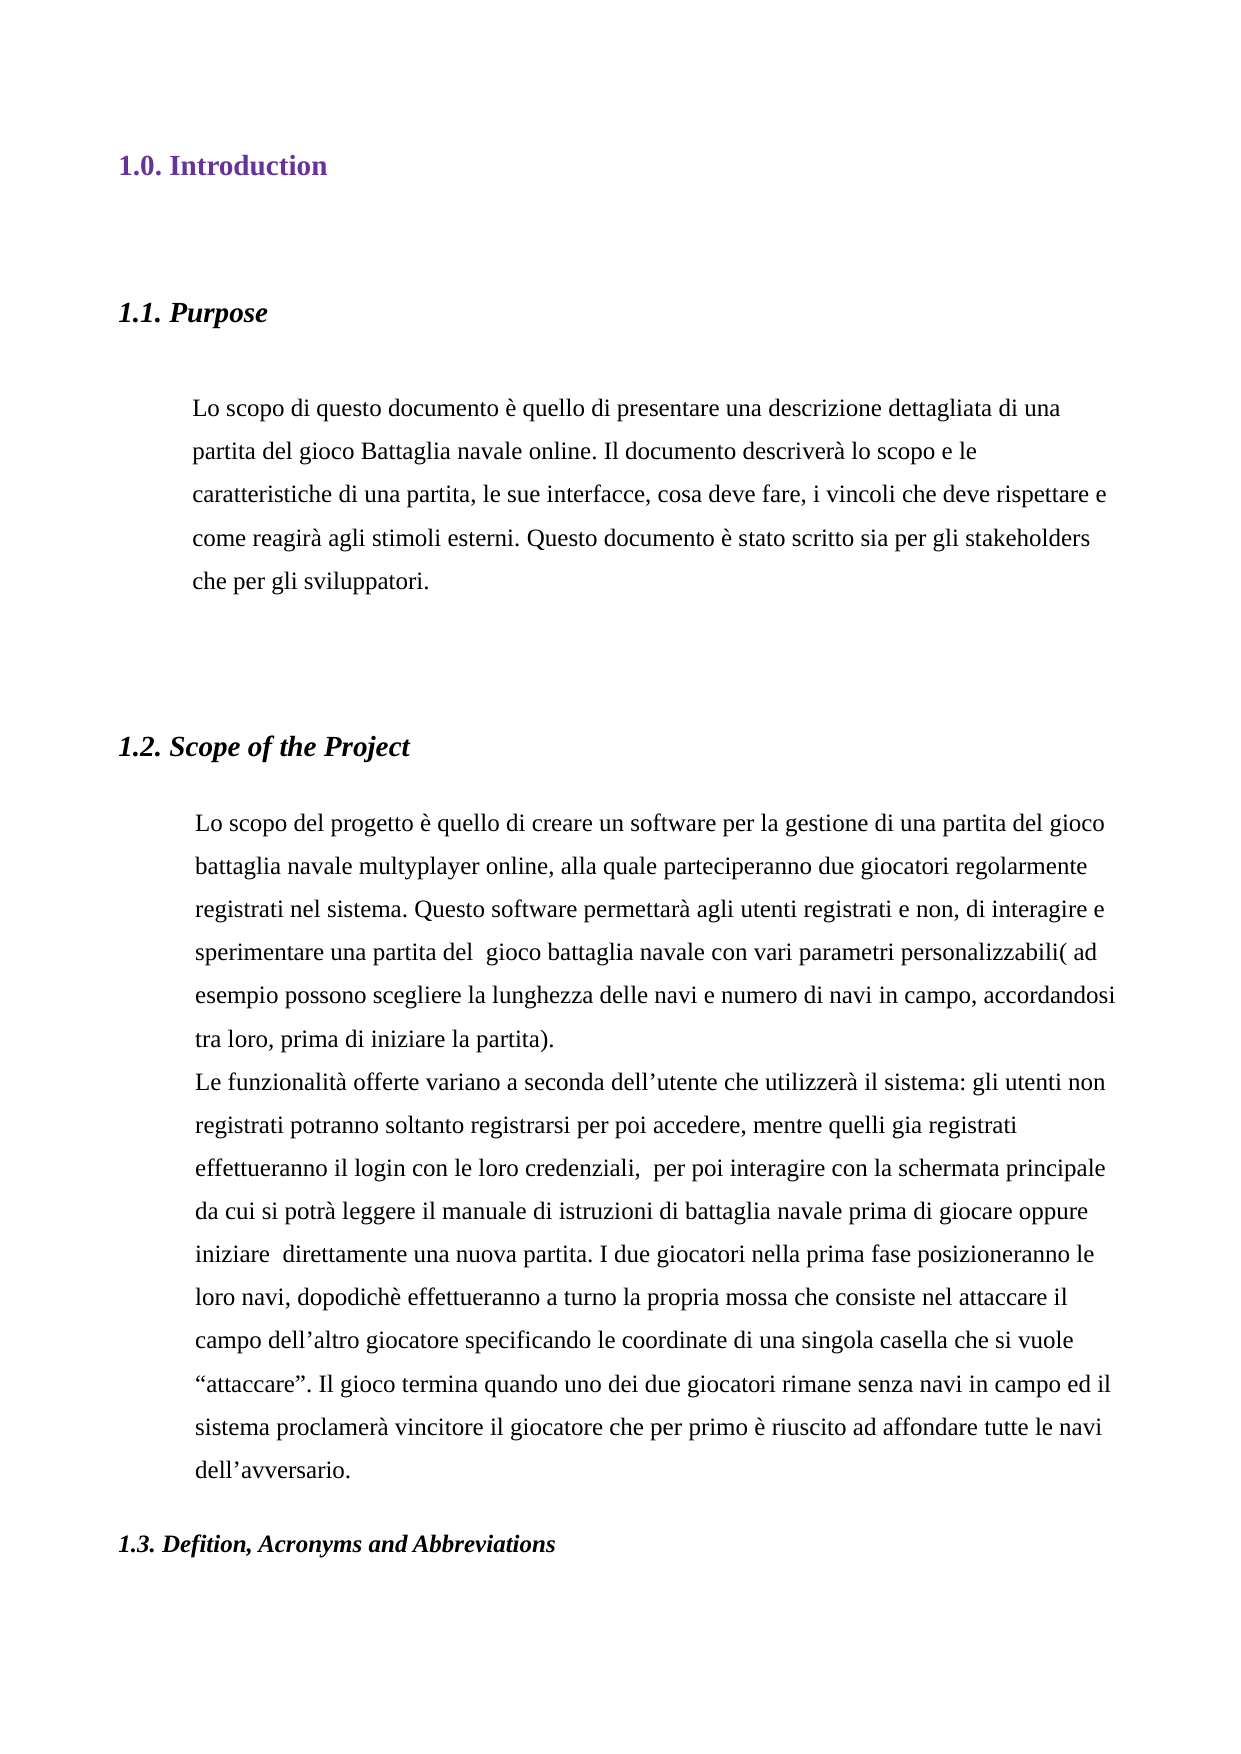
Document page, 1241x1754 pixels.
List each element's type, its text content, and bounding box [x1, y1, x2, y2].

subtitle 1.2. Scope of the Project [118, 729, 1122, 762]
subtitle Lo scopo di questo documento è quello di presentare una descrizione dettagliata di una partita del gioco Battaglia navale online. Il documento descriverà lo scopo e le caratteristiche di una partita, le sue interfacce, cosa deve fare, i vincoli che deve rispettare e come reagirà agli stimoli esterni. Questo documento è stato scritto sia per gli stakeholders che per gli sviluppatori. [192, 393, 1122, 594]
text Lo scopo del progetto è quello di creare un software per la gestione di una partita del gioco battaglia navale multyplayer online, alla quale parteciperanno due giocatori regolarmente registrati nel sistema. Questo software permettarà agli utenti registrati e non, di interagire e sperimentare una partita del gioco battaglia navale con vari parametri personalizzabili( ad esempio possono scegliere la lunghezza delle navi e numero di navi in campo, accordandosi tra loro, prima di iniziare la partita). Le funzionalità offerte variano a seconda dell’utente che utilizzerà il sistema: gli utenti non registrati potranno soltanto registrarsi per poi accedere, mentre quelli gia registrati effettueranno il login con le loro credenziali, per poi interagire con la schermata principale da cui si potrà leggere il manuale di istruzioni di battaglia navale prima di giocare oppure iniziare direttamente una nuova partita. I due giocatori nella prima fase posizioneranno le loro navi, dopodichè effettueranno a turno la propria mossa che consiste nel attaccare il campo dell’altro giocatore specificando le coordinate di una singola casella che si vuole “attaccare”. Il gioco termina quando uno dei due giocatori rimane senza navi in campo ed il sistema proclamerà vincitore il giocatore che per primo è riuscito ad affondare tutte le navi dell’avversario. [195, 808, 1122, 1484]
subtitle 1.0. Introduction [118, 148, 1122, 181]
subtitle 1.3. Defition, Acronyms and Abbreviations [118, 1529, 1122, 1558]
subtitle 1.1. Purpose [118, 295, 1122, 328]
